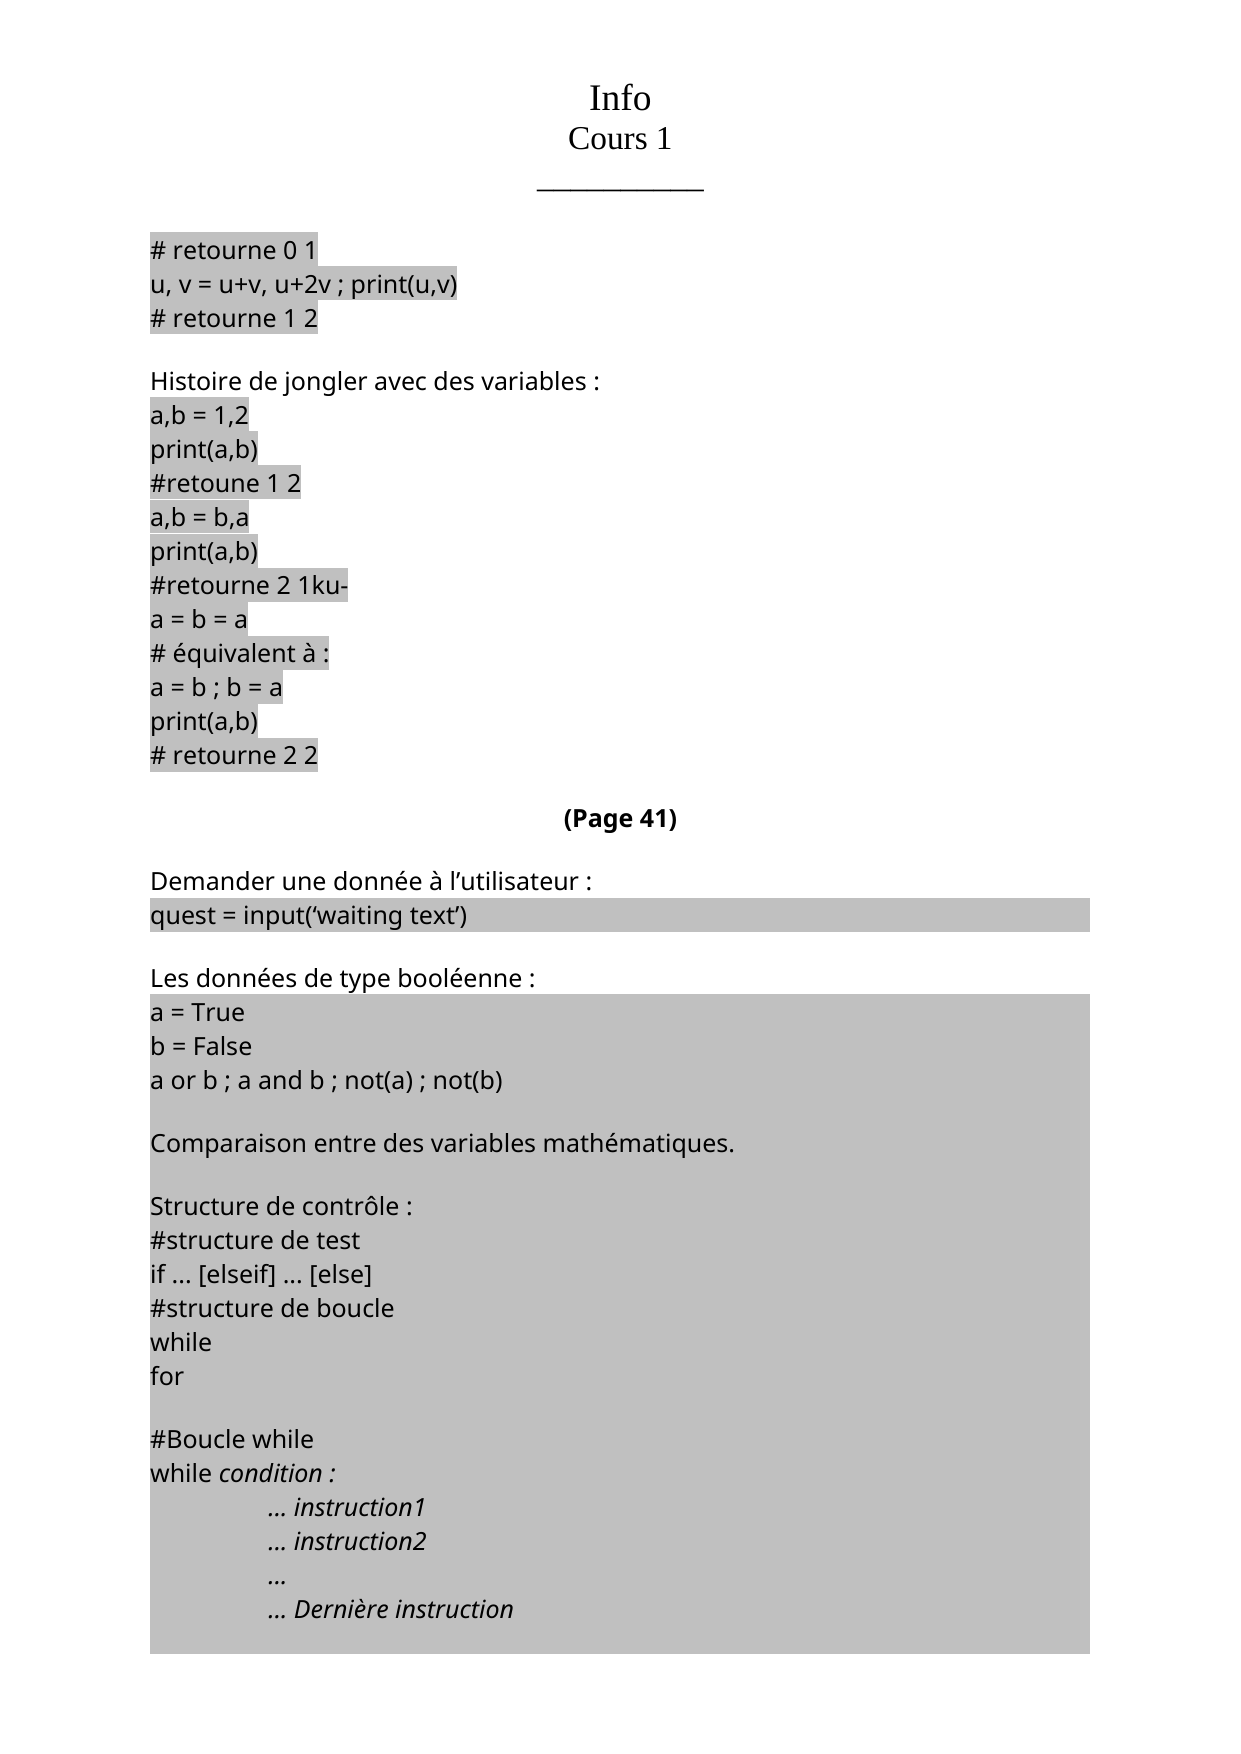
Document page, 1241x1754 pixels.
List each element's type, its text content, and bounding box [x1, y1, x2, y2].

text print(a,b) [150, 533, 1090, 568]
text # retourne 1 2 [150, 300, 1090, 334]
text Les données de type booléenne : [150, 960, 1090, 994]
text #Boucle while [150, 1421, 1090, 1455]
text ... instruction1 [150, 1489, 1090, 1523]
text #retourne 2 1ku- [150, 568, 1090, 602]
text print(a,b) [150, 431, 1090, 465]
text Structure de contrôle : [150, 1188, 1090, 1222]
text a = b ; b = a [150, 670, 1090, 704]
text Comparaison entre des variables mathématiques. [150, 1125, 1090, 1159]
text # retourne 0 1 [150, 232, 1090, 266]
text while [150, 1324, 1090, 1358]
text Histoire de jongler avec des variables : [150, 363, 1090, 397]
text # retourne 2 2 [150, 738, 1090, 772]
text if ... [elseif] ... [else] [150, 1256, 1090, 1290]
text b = False [150, 1028, 1090, 1063]
text a,b = b,a [150, 499, 1090, 533]
text quest = input(‘waiting text’) [150, 898, 1090, 932]
text a or b ; a and b ; not(a) ; not(b) [150, 1063, 1090, 1097]
text a = b = a [150, 602, 1090, 636]
text #structure de test [150, 1222, 1090, 1256]
text Demander une donnée à l’utilisateur : [150, 863, 1090, 898]
text ... [150, 1558, 1090, 1592]
text print(a,b) [150, 704, 1090, 738]
text #structure de boucle [150, 1290, 1090, 1324]
text ... instruction2 [150, 1523, 1090, 1558]
text # équivalent à : [150, 636, 1090, 670]
text a,b = 1,2 [150, 397, 1090, 431]
text u, v = u+v, u+2v ; print(u,v) [150, 266, 1090, 300]
text #retoune 1 2 [150, 465, 1090, 499]
text while condition : [150, 1455, 1090, 1489]
text ... Dernière instruction [150, 1592, 1090, 1626]
text a = True [150, 994, 1090, 1028]
text (Page 41) [150, 801, 1090, 835]
text for [150, 1358, 1090, 1393]
